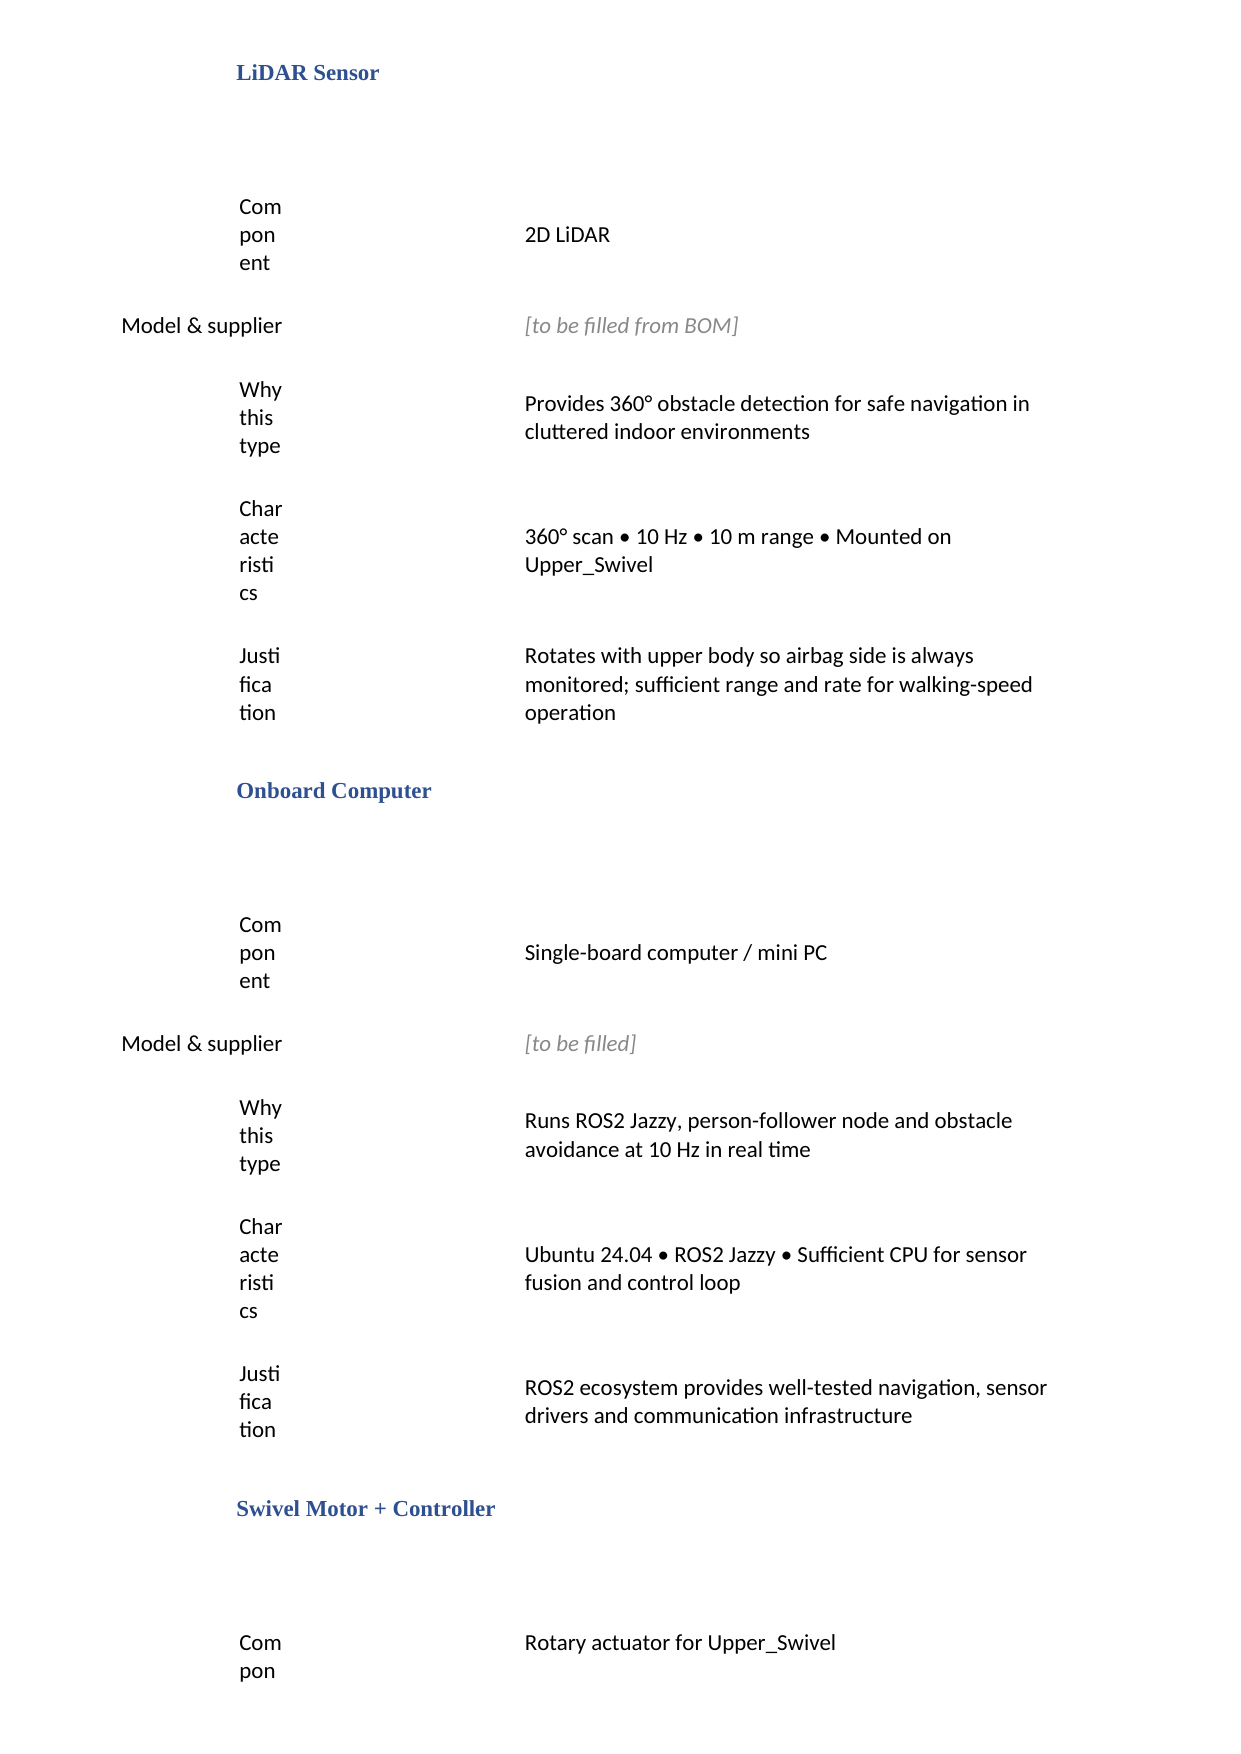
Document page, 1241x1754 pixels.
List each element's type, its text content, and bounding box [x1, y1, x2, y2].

table_cell Justification [118, 1357, 403, 1476]
table_header Value [404, 816, 1181, 907]
table_cell Single-board computer / mini PC [404, 907, 1181, 1026]
subtitle Swivel Motor + Controller [236, 1495, 1063, 1521]
table_header Field [118, 98, 403, 189]
table_cell ROS2 ecosystem provides well-tested navigation, sensor drivers and communication infrastructure [404, 1357, 1181, 1476]
table_cell Why this type [118, 1090, 403, 1209]
table_cell [to be filled] [404, 1026, 1181, 1090]
table_header Field [118, 816, 403, 907]
table_cell Component [118, 907, 403, 1026]
table_cell Model & supplier [118, 1026, 403, 1090]
subtitle LiDAR Sensor [236, 59, 1063, 85]
table_cell Rotary actuator for Upper_Swivel [404, 1625, 1181, 1688]
table_cell 360° scan • 10 Hz • 10 m range • Mounted on Upper_Swivel [404, 491, 1181, 639]
table_cell Component [118, 189, 403, 309]
table_cell Why this type [118, 372, 403, 491]
table_cell 2D LiDAR [404, 189, 1181, 309]
subtitle Onboard Computer [236, 777, 1063, 803]
table_cell Characteristics [118, 1209, 403, 1357]
table_cell Model & supplier [118, 309, 403, 372]
table_cell Ubuntu 24.04 • ROS2 Jazzy • Sufficient CPU for sensor fusion and control loop [404, 1209, 1181, 1357]
table_cell Characteristics [118, 491, 403, 639]
table_cell Runs ROS2 Jazzy, person-follower node and obstacle avoidance at 10 Hz in real time [404, 1090, 1181, 1209]
table_header Value [404, 98, 1181, 189]
table_cell [to be filled from BOM] [404, 309, 1181, 372]
table_header Value [404, 1534, 1181, 1625]
table_cell Rotates with upper body so airbag side is always monitored; sufficient range and rate for walking-speed operation [404, 639, 1181, 758]
table_cell Provides 360° obstacle detection for safe navigation in cluttered indoor environments [404, 372, 1181, 491]
table_cell Compon [118, 1625, 403, 1688]
table_header Field [118, 1534, 403, 1625]
table_cell Justification [118, 639, 403, 758]
